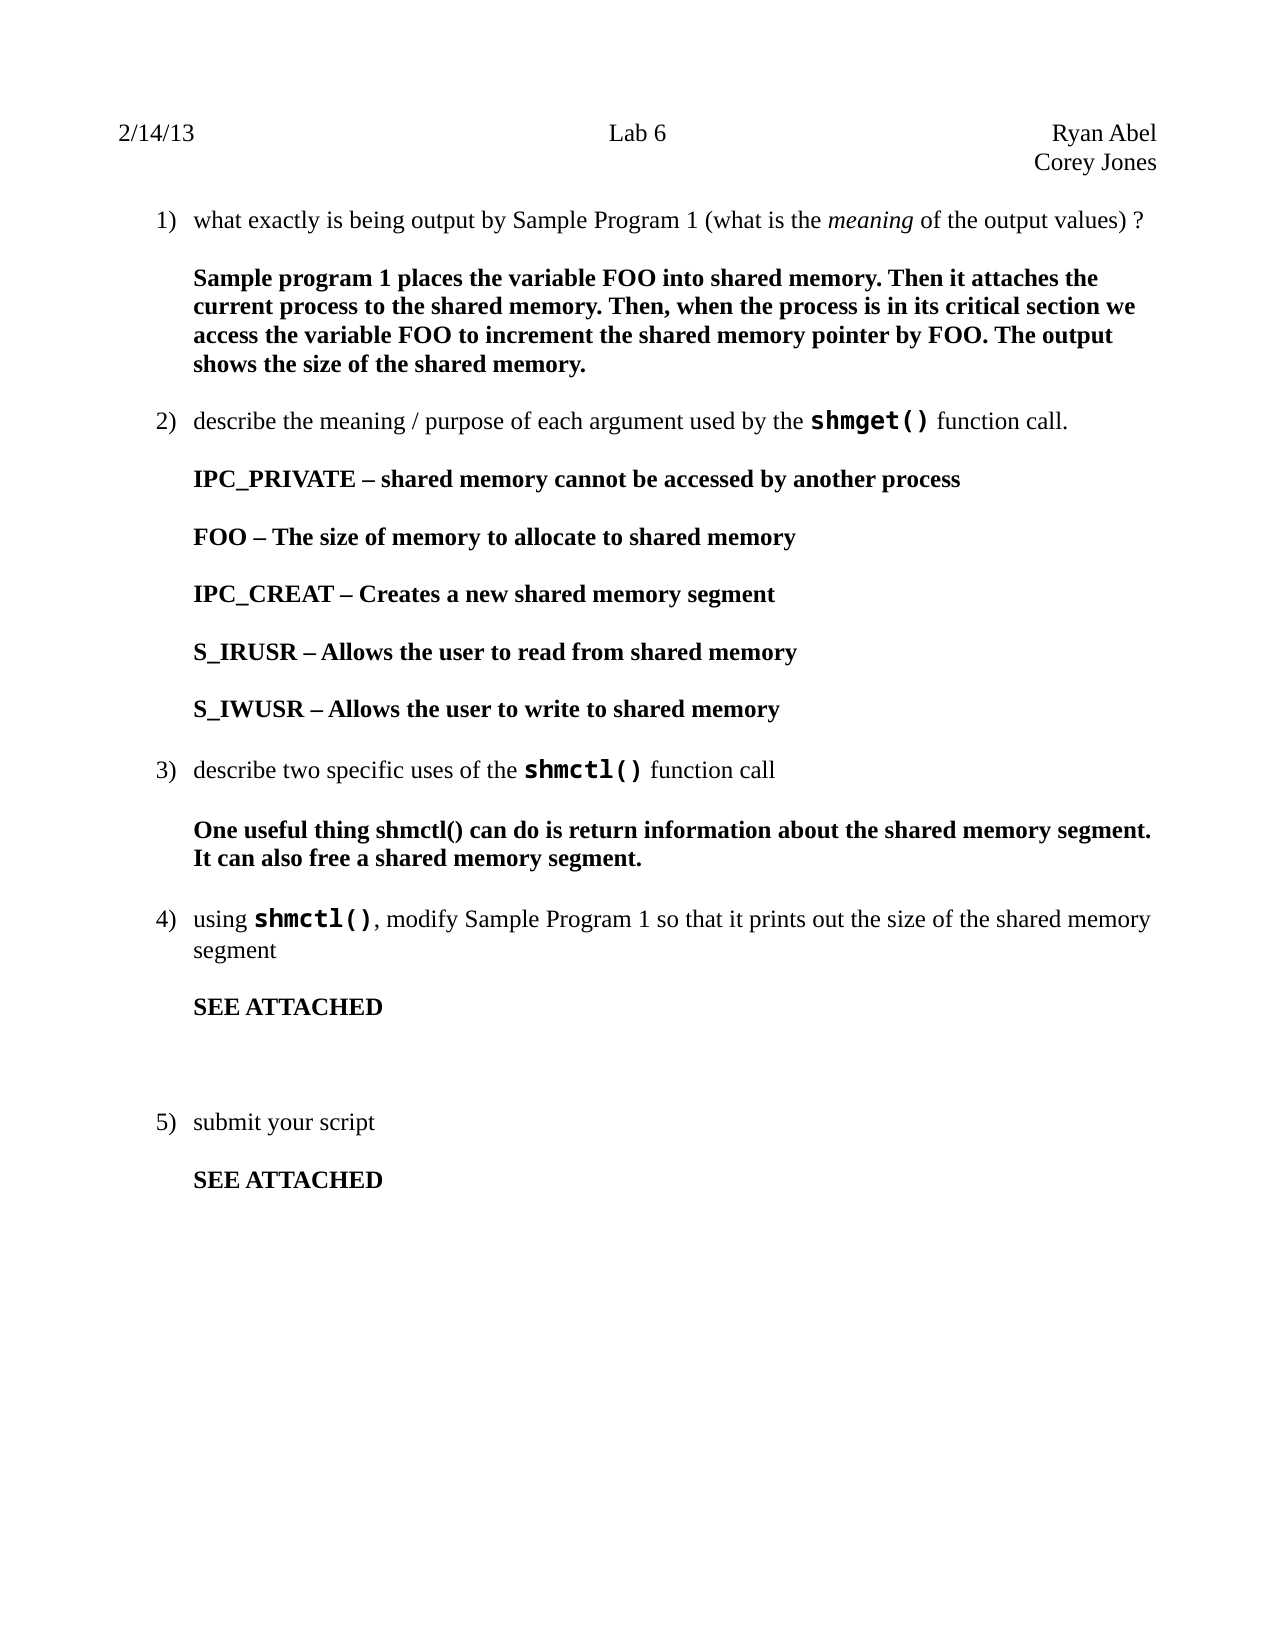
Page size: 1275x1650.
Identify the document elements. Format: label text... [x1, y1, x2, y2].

list IPC_PRIVATE – shared memory cannot be accessed by another process FOO – The size of memory to allocate to shared memory IPC_CREAT – Creates a new shared memory segment [156, 464, 1157, 608]
list using shmctl(), modify Sample Program 1 so that it prints out the size of the shared memory segment SEE ATTACHED [156, 901, 1157, 1079]
list S_IWUSR – Allows the user to write to shared memory [156, 694, 1157, 752]
list S_IRUSR – Allows the user to read from shared memory [156, 637, 1157, 694]
list submit your script SEE ATTACHED [156, 1107, 1157, 1194]
list what exactly is being output by Sample Program 1 (what is the meaning of the output values) ? Sample program 1 places the variable FOO into shared memory. Then it attaches the current process to the shared memory. Then, when the process is in its critical section we access the variable FOO to increment the shared memory pointer by FOO. The output shows the size of the shared memory. [156, 205, 1157, 378]
list describe two specific uses of the shmctl() function call One useful thing shmctl() can do is return information about the shared memory segment. It can also free a shared memory segment. [156, 752, 1157, 872]
list describe the meaning / purpose of each argument used by the shmget() function call. [156, 406, 1157, 464]
